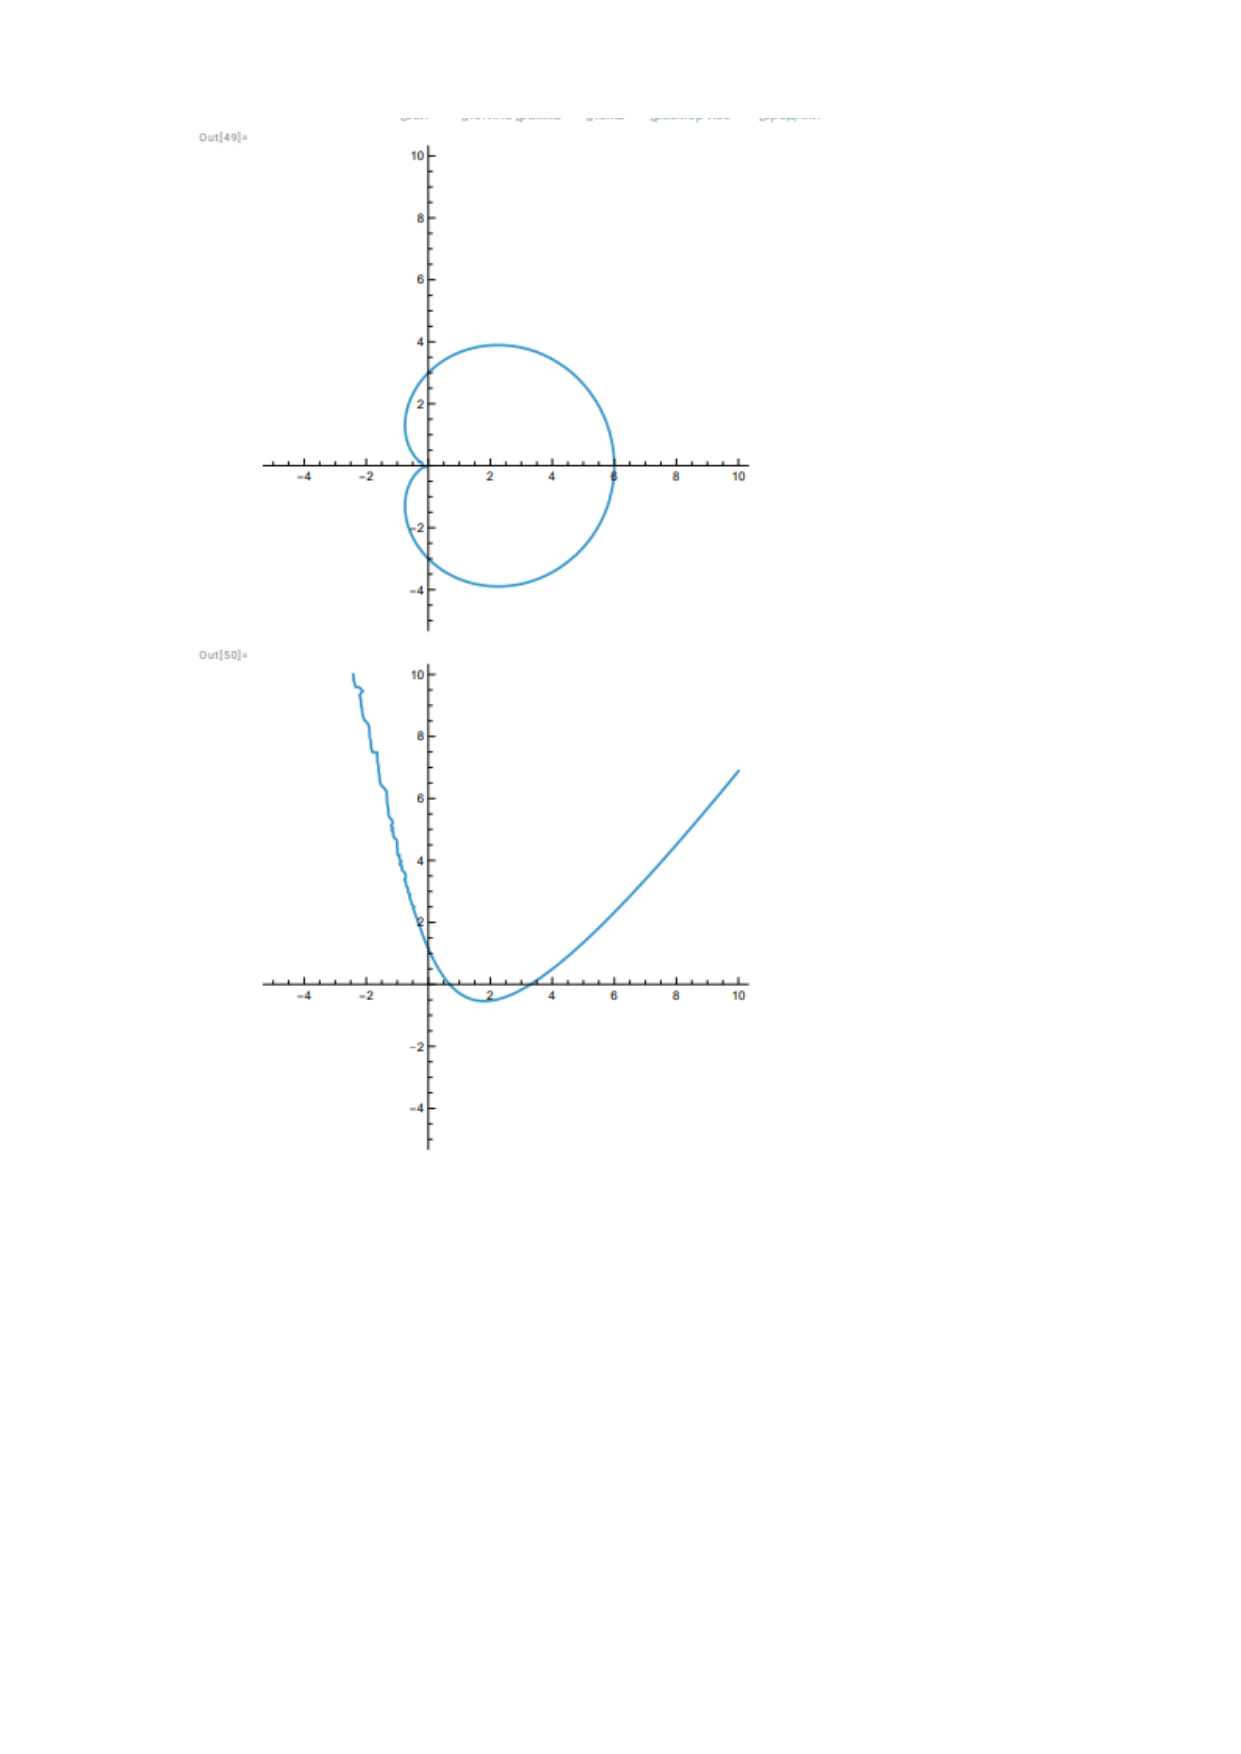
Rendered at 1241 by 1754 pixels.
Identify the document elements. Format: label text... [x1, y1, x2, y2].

picture [177, 118, 856, 1183]
text В этом задании нужно было систему уравнений отобразить на графике, определить корни графически. [856, 118, 1152, 1182]
